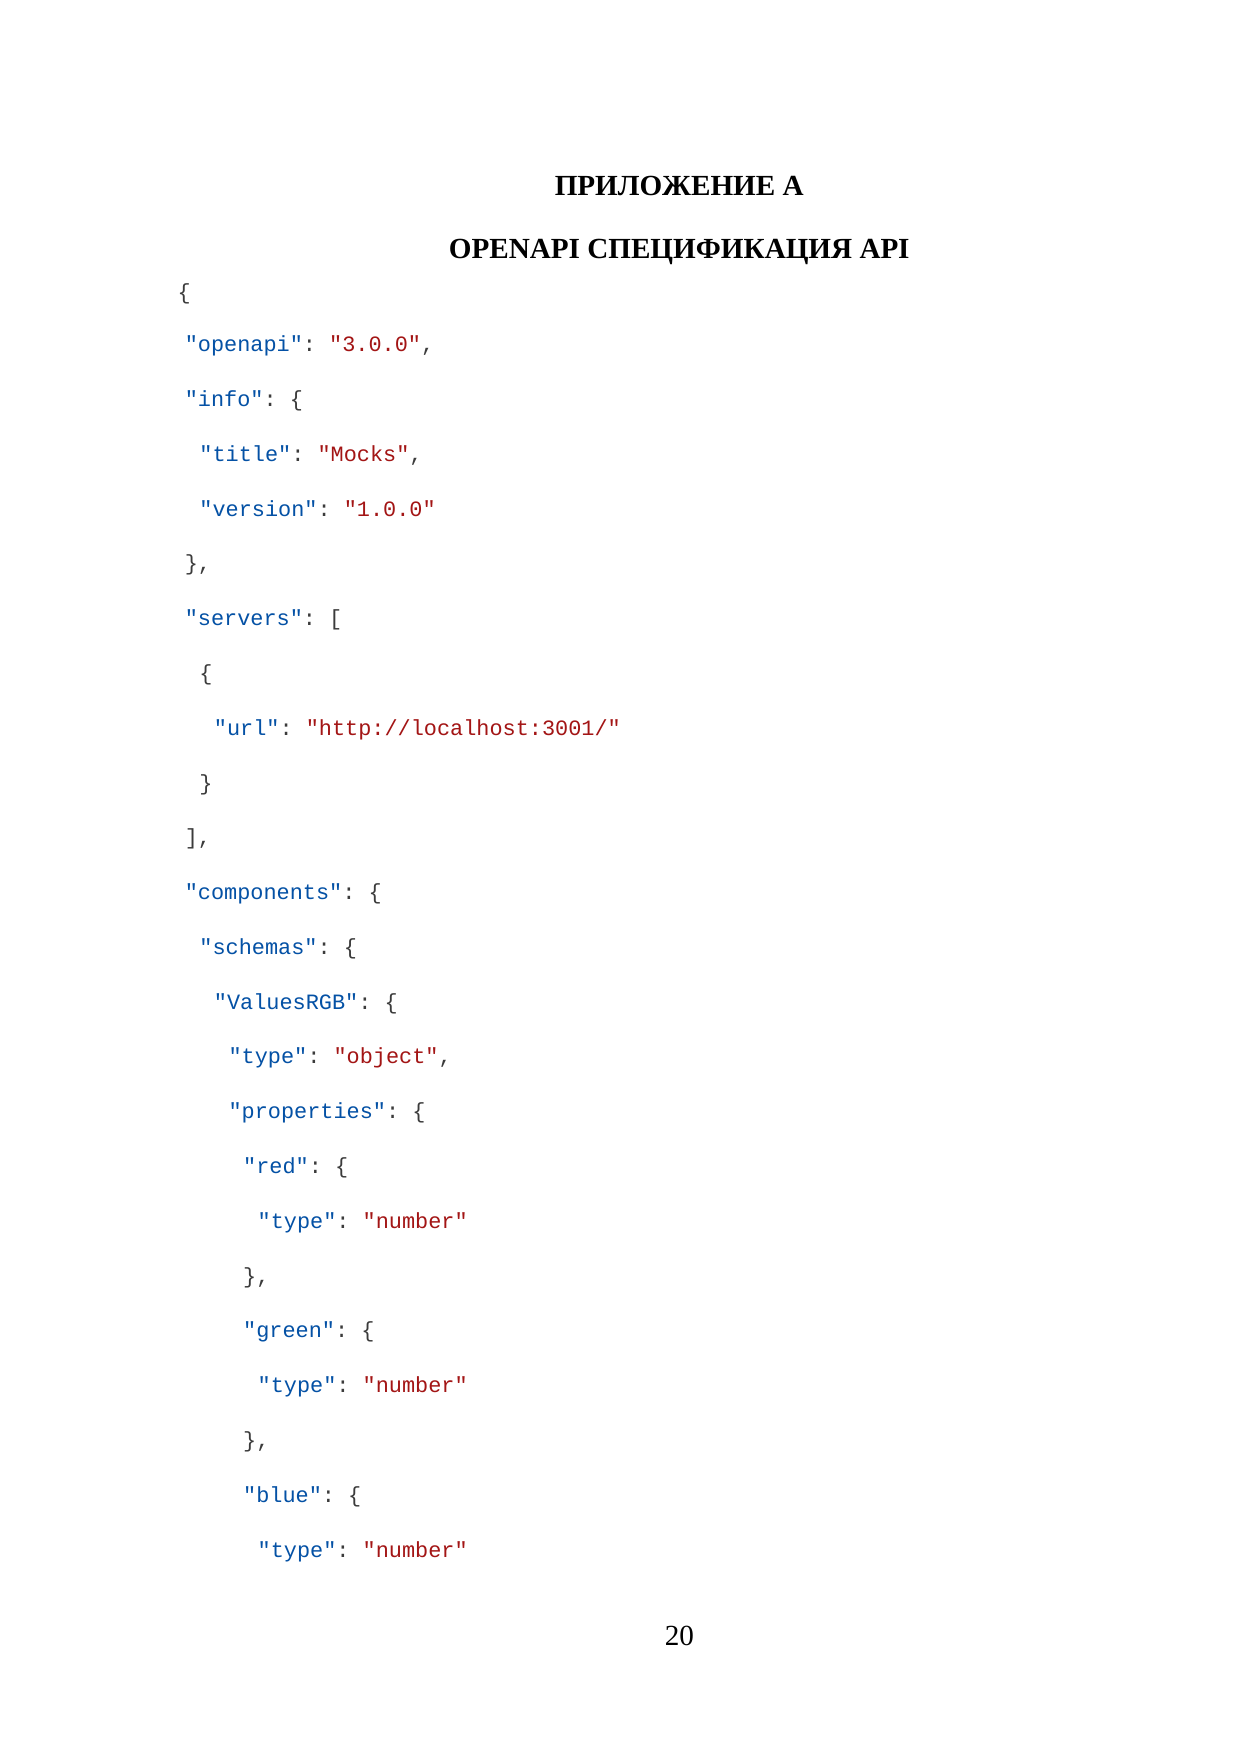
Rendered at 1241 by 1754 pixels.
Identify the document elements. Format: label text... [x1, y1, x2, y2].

text "title": "Mocks", [177, 434, 1181, 468]
text "type": "number" [177, 1201, 1181, 1235]
text "ValuesRGB": { [177, 982, 1181, 1016]
text "blue": { [177, 1475, 1181, 1509]
text "type": "object", [177, 1037, 1181, 1070]
text "version": "1.0.0" [177, 489, 1181, 522]
text "openapi": "3.0.0", [177, 324, 1181, 358]
text }, [177, 1256, 1181, 1289]
text { [177, 653, 1181, 687]
text "components": { [177, 872, 1181, 906]
text "red": { [177, 1146, 1181, 1180]
text "servers": [ [177, 598, 1181, 632]
text "green": { [177, 1311, 1181, 1344]
text }, [177, 1420, 1181, 1454]
text "properties": { [177, 1091, 1181, 1125]
text "type": "number" [177, 1365, 1181, 1399]
subtitle ПРИЛОЖЕНИЕ А [177, 168, 1181, 202]
text "url": "http://localhost:3001/" [177, 708, 1181, 742]
text { [177, 281, 1181, 306]
text ], [177, 817, 1181, 851]
text } [177, 763, 1181, 796]
text "schemas": { [177, 927, 1181, 961]
text OPENAPI СПЕЦИФИКАЦИЯ API [177, 231, 1181, 264]
text "info": { [177, 379, 1181, 413]
text }, [177, 543, 1181, 577]
text "type": "number" [177, 1530, 1181, 1563]
